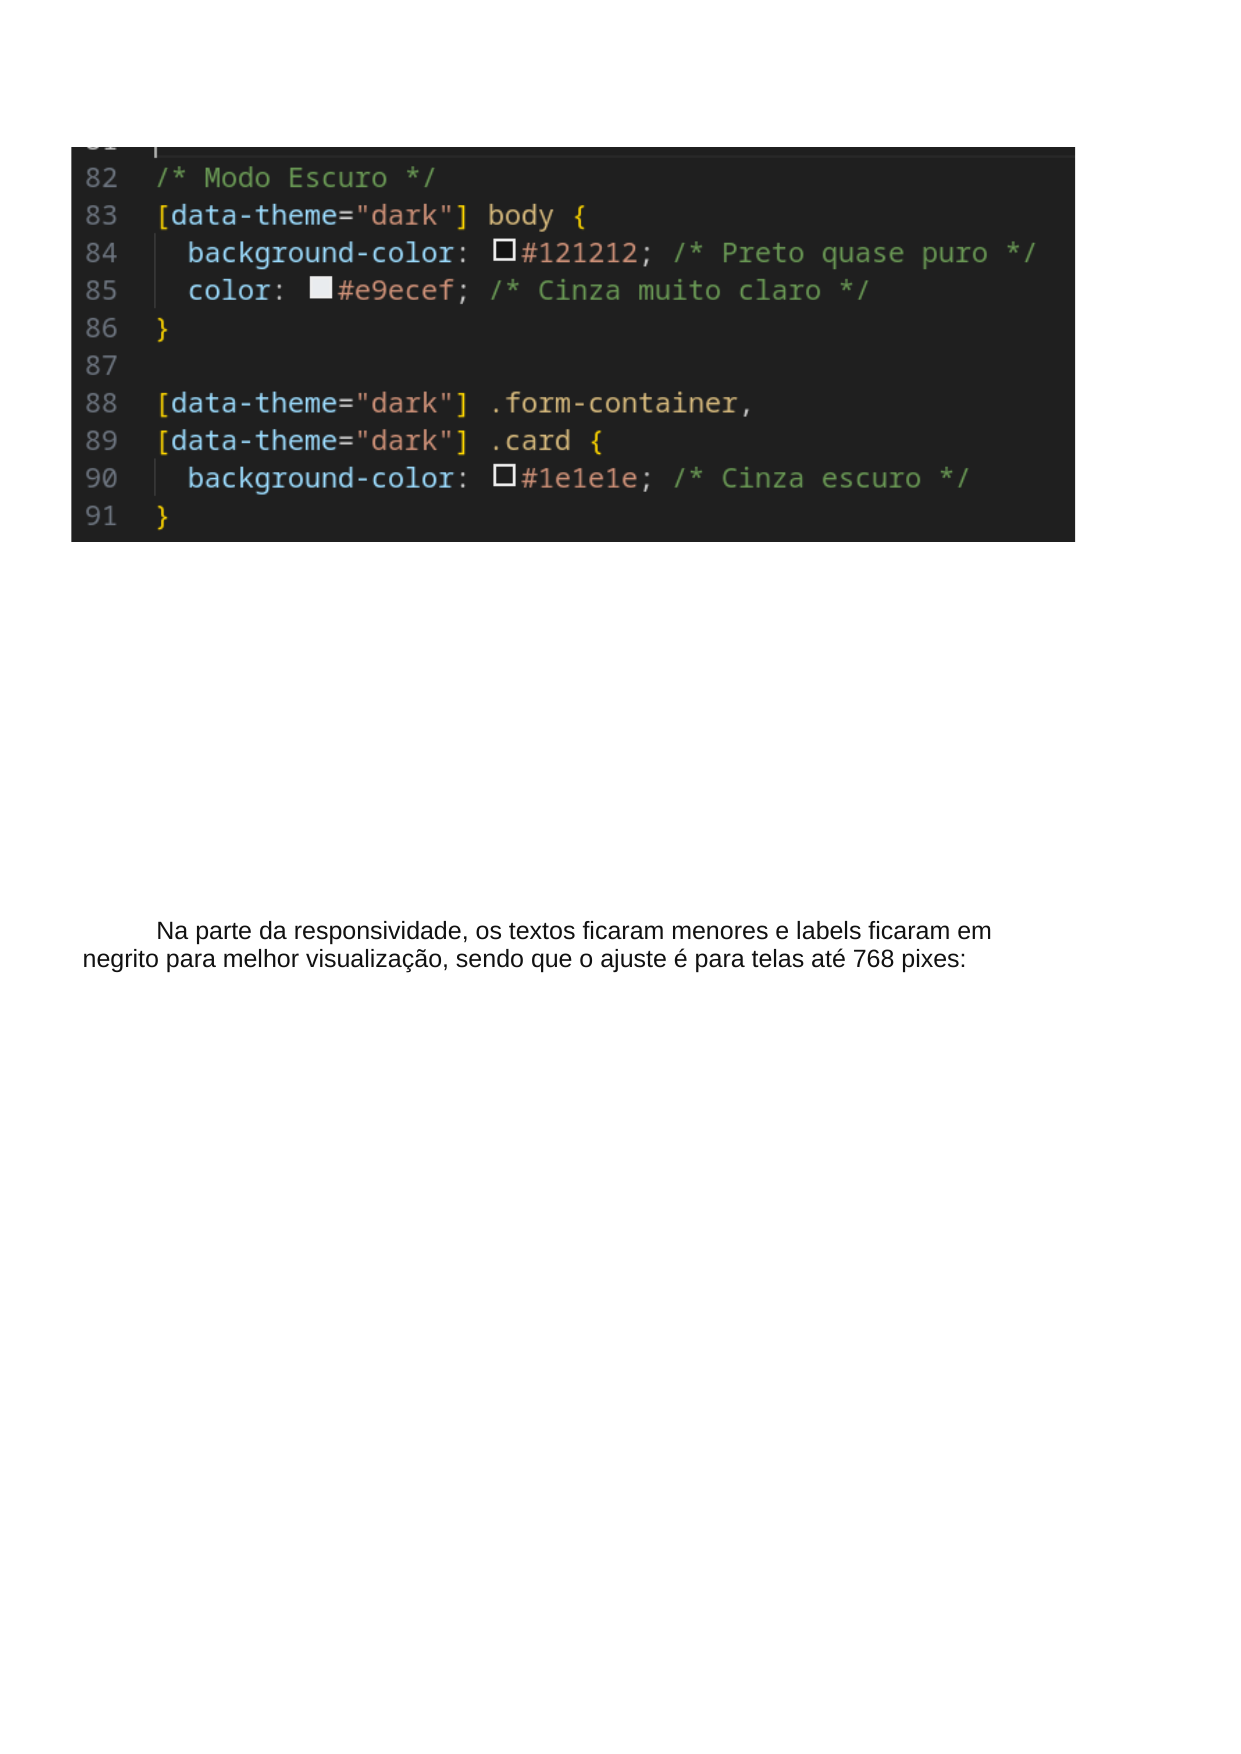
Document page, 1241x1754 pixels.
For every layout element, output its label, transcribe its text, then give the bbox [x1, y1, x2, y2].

text Na parte da responsividade, os textos ficaram menores e labels ficaram em negrito para melhor visualização, sendo que o ajuste é para telas até 768 pixes: [82, 772, 1064, 973]
picture [71, 147, 1075, 542]
